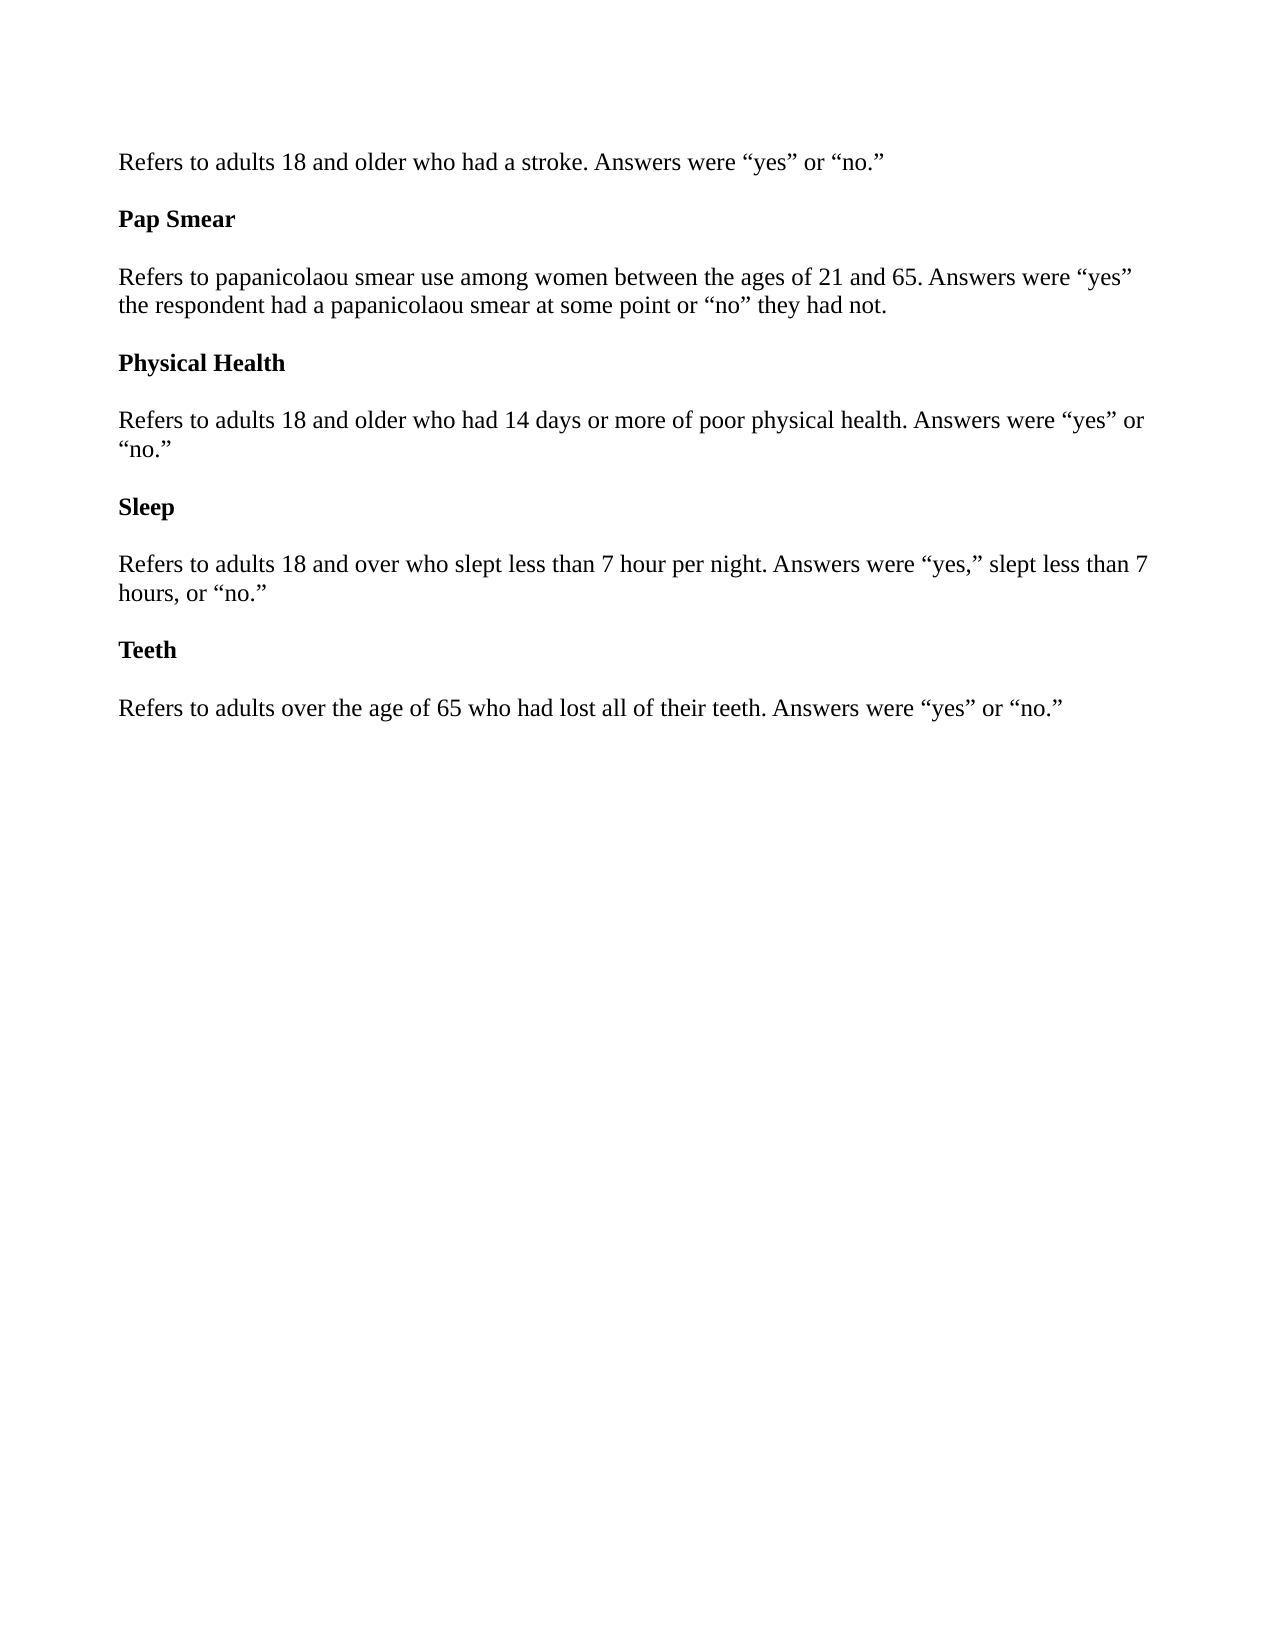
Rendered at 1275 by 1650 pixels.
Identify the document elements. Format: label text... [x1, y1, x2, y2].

text Physical Health [118, 348, 1157, 377]
text Refers to adults 18 and older who had 14 days or more of poor physical health. Answers were “yes” or “no.” [118, 406, 1157, 463]
text Pap Smear [118, 204, 1157, 233]
text Refers to papanicolaou smear use among women between the ages of 21 and 65. Answers were “yes” the respondent had a papanicolaou smear at some point or “no” they had not. [118, 262, 1157, 319]
text Teeth [118, 636, 1157, 664]
text Refers to adults 18 and older who had a stroke. Answers were “yes” or “no.” [118, 147, 1157, 176]
text Refers to adults 18 and over who slept less than 7 hour per night. Answers were “yes,” slept less than 7 hours, or “no.” [118, 549, 1157, 607]
text Refers to adults over the age of 65 who had lost all of their teeth. Answers were “yes” or “no.” [118, 693, 1157, 722]
text Sleep [118, 492, 1157, 521]
